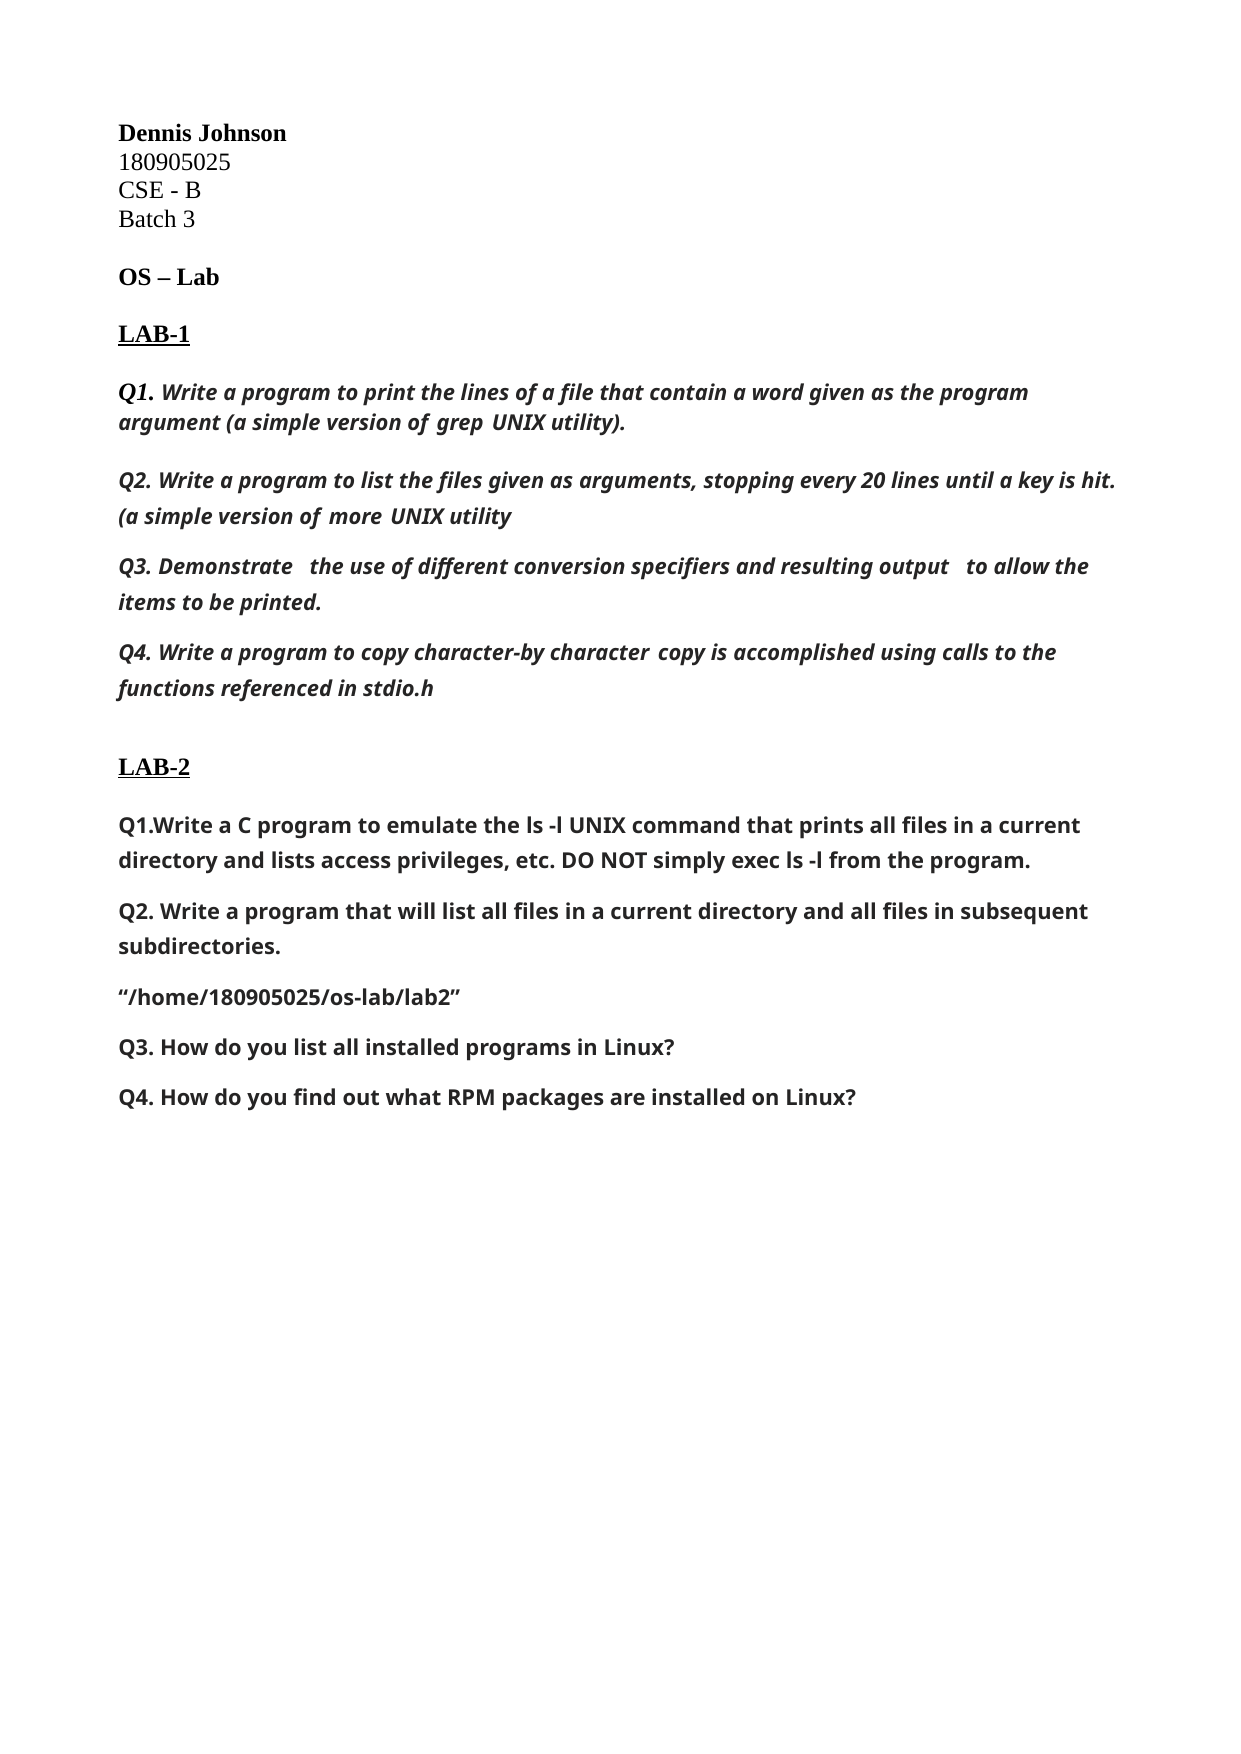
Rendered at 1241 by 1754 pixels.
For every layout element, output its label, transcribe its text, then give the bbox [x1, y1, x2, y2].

text Q1. Write a program to print the lines of a file that contain a word given as the program argument (a simple version of grep UNIX utility). [118, 377, 1122, 436]
text OS – Lab [118, 262, 1122, 291]
text 180905025 [118, 147, 1122, 176]
text LAB-1 [118, 319, 1122, 348]
text Q3. Demonstrate the use of different conversion specifiers and resulting output to allow the items to be printed. [118, 551, 1122, 617]
text CSE - B [118, 176, 1122, 204]
text Q2. Write a program to list the files given as arguments, stopping every 20 lines until a key is hit. (a simple version of more UNIX utility [118, 465, 1122, 531]
text Q3. How do you list all installed programs in Linux? [118, 1032, 1122, 1062]
text Q4. Write a program to copy character-by character copy is accomplished using calls to the functions referenced in stdio.h [118, 637, 1122, 703]
text Batch 3 [118, 204, 1122, 233]
text “/home/180905025/os-lab/lab2” [118, 982, 1122, 1011]
text Q4. How do you find out what RPM packages are installed on Linux? [118, 1082, 1122, 1112]
text LAB-2 [118, 752, 1122, 781]
text Dennis Johnson [118, 118, 1122, 147]
text Q1.Write a C program to emulate the ls -l UNIX command that prints all files in a current directory and lists access privileges, etc. DO NOT simply exec ls -l from the program. [118, 809, 1122, 875]
text Q2. Write a program that will list all files in a current directory and all files in subsequent subdirectories. [118, 896, 1122, 961]
